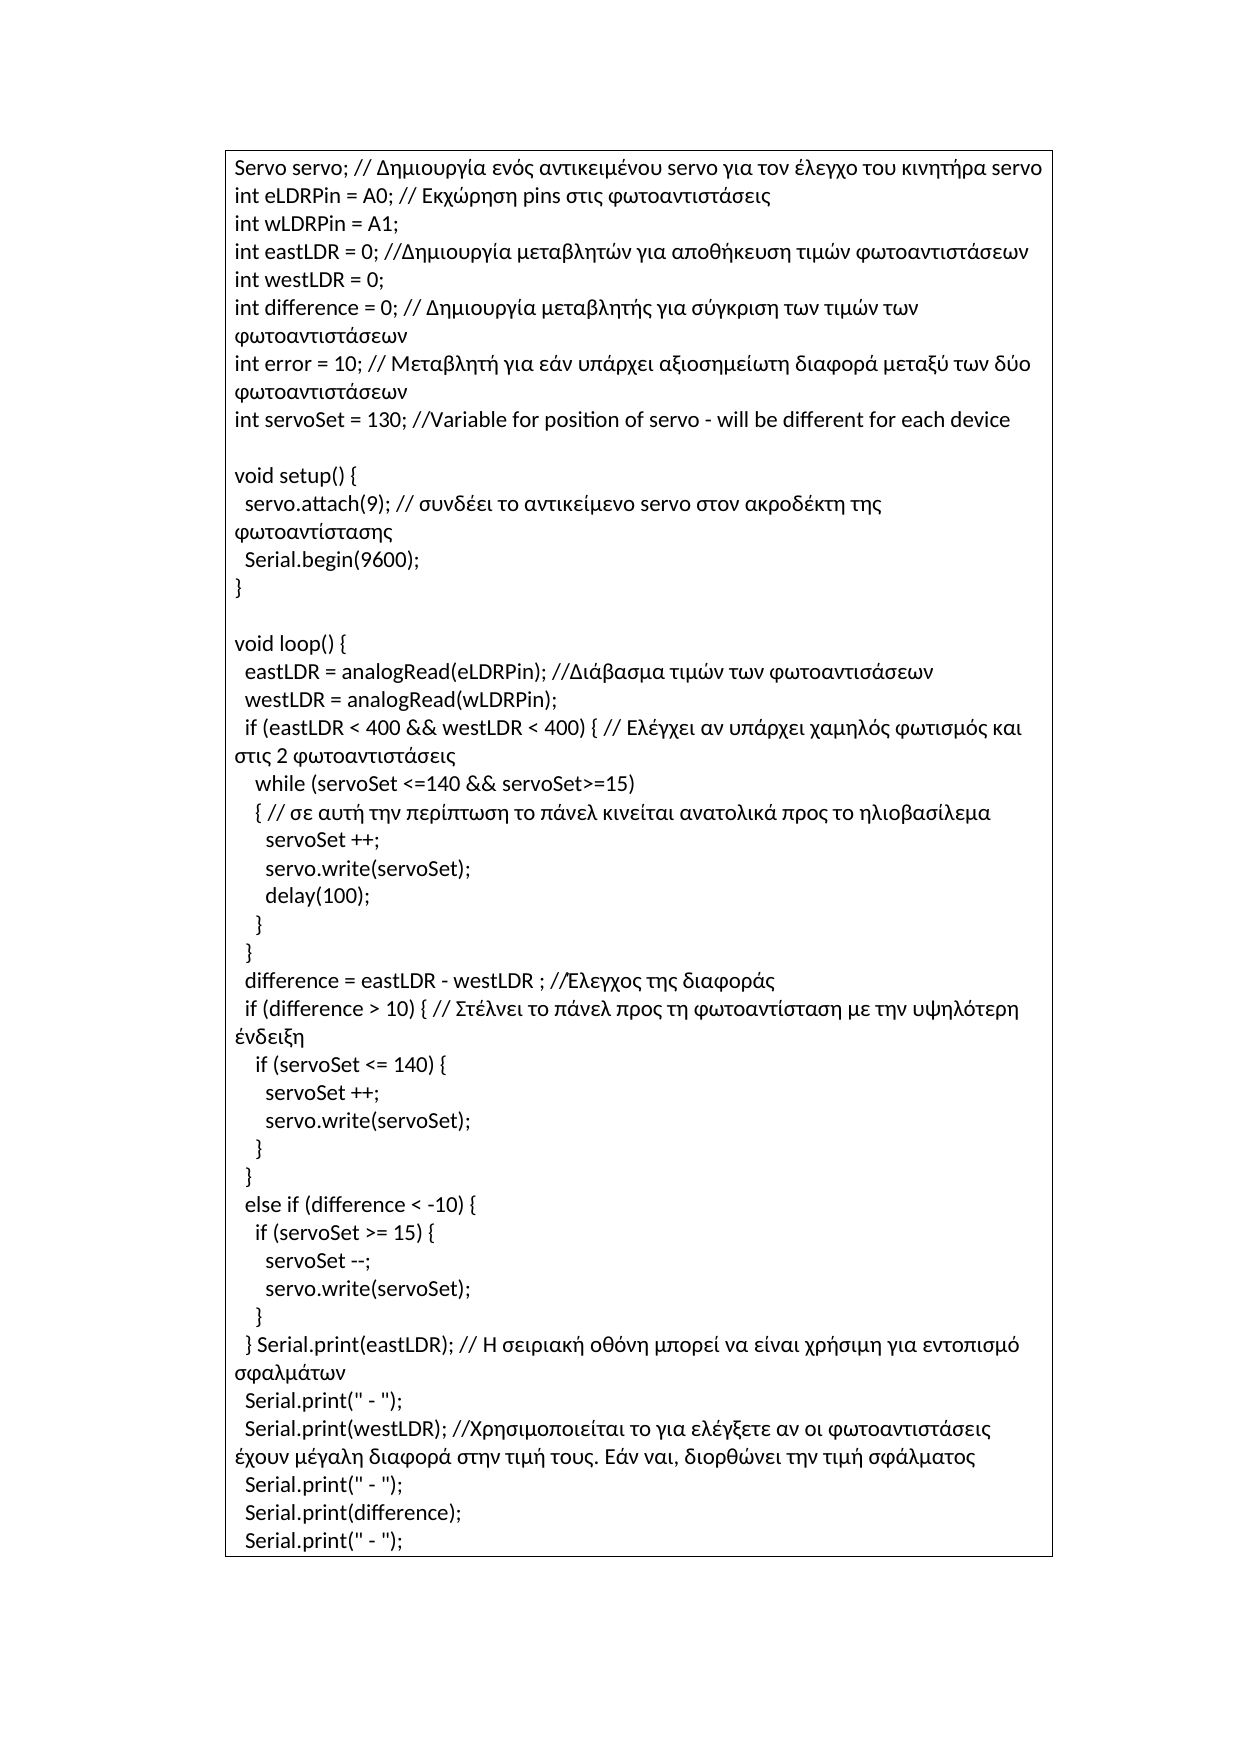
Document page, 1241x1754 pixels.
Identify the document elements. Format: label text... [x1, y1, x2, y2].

text int error = 10; // Μεταβλητή για εάν υπάρχει αξιοσημείωτη διαφορά μεταξύ των δύο φωτοαντιστάσεων [226, 346, 1052, 402]
text int eastLDR = 0; //Δημιουργία μεταβλητών για αποθήκευση τιμών φωτοαντιστάσεων [226, 234, 1052, 262]
text if (servoSet >= 15) { [226, 1215, 1052, 1243]
text void setup() { [226, 458, 1052, 486]
text Servo servo; // Δημιουργία ενός αντικειμένου servo για τον έλεγχο του κινητήρα servo [226, 151, 1052, 178]
text } [226, 570, 1052, 601]
text servoSet ++; [226, 1075, 1052, 1103]
text if (servoSet <= 140) { [226, 1047, 1052, 1075]
text while (servoSet <=140 && servoSet>=15) [226, 766, 1052, 794]
text int difference = 0; // Δημιουργία μεταβλητής για σύγκριση των τιμών των φωτοαντιστάσεων [226, 290, 1052, 346]
text westLDR = analogRead(wLDRPin); [226, 682, 1052, 710]
text } [226, 907, 1052, 934]
text difference = eastLDR - westLDR ; //Έλεγχος της διαφοράς [226, 963, 1052, 991]
text int westLDR = 0; [226, 262, 1052, 290]
text int eLDRPin = A0; // Εκχώρηση pins στις φωτοαντιστάσεις [226, 178, 1052, 206]
text int servoSet = 130; //Variable for position of servo - will be different for each device [226, 402, 1052, 433]
text Serial.print(westLDR); //Χρησιμοποιείται το για ελέγξετε αν οι φωτοαντιστάσεις έχουν μέγαλη διαφορά στην τιμή τους. Εάν ναι, διορθώνει την τιμή σφάλματος [226, 1411, 1052, 1467]
text } [226, 1299, 1052, 1327]
text void loop() { [226, 626, 1052, 654]
text eastLDR = analogRead(eLDRPin); //Διάβασμα τιμών των φωτοαντισάσεων [226, 654, 1052, 682]
text } Serial.print(eastLDR); // Η σειριακή οθόνη μπορεί να είναι χρήσιμη για εντοπισμό σφαλμάτων [226, 1327, 1052, 1383]
text servo.write(servoSet); [226, 851, 1052, 878]
text int wLDRPin = A1; [226, 206, 1052, 234]
text servo.write(servoSet); [226, 1103, 1052, 1131]
text if (difference > 10) { // Στέλνει το πάνελ προς τη φωτοαντίσταση με την υψηλότερη ένδειξη [226, 991, 1052, 1047]
text servoSet ++; [226, 822, 1052, 851]
text servo.attach(9); // συνδέει το αντικείμενο servo στον ακροδέκτη της φωτοαντίστασης [226, 486, 1052, 542]
text else if (difference < -10) { [226, 1187, 1052, 1215]
text Serial.begin(9600); [226, 542, 1052, 570]
text } [226, 934, 1052, 963]
text { // σε αυτή την περίπτωση το πάνελ κινείται ανατολικά προς το ηλιοβασίλεμα [226, 794, 1052, 822]
text Serial.print(" - "); [226, 1523, 1052, 1556]
text servoSet --; [226, 1243, 1052, 1271]
text Serial.print(difference); [226, 1495, 1052, 1523]
text if (eastLDR < 400 && westLDR < 400) { // Ελέγχει αν υπάρχει χαμηλός φωτισμός και στις 2 φωτοαντιστάσεις [226, 710, 1052, 766]
text servo.write(servoSet); [226, 1271, 1052, 1299]
text } [226, 1159, 1052, 1187]
text Serial.print(" - "); [226, 1383, 1052, 1411]
text } [226, 1131, 1052, 1159]
text Serial.print(" - "); [226, 1467, 1052, 1495]
text delay(100); [226, 878, 1052, 907]
